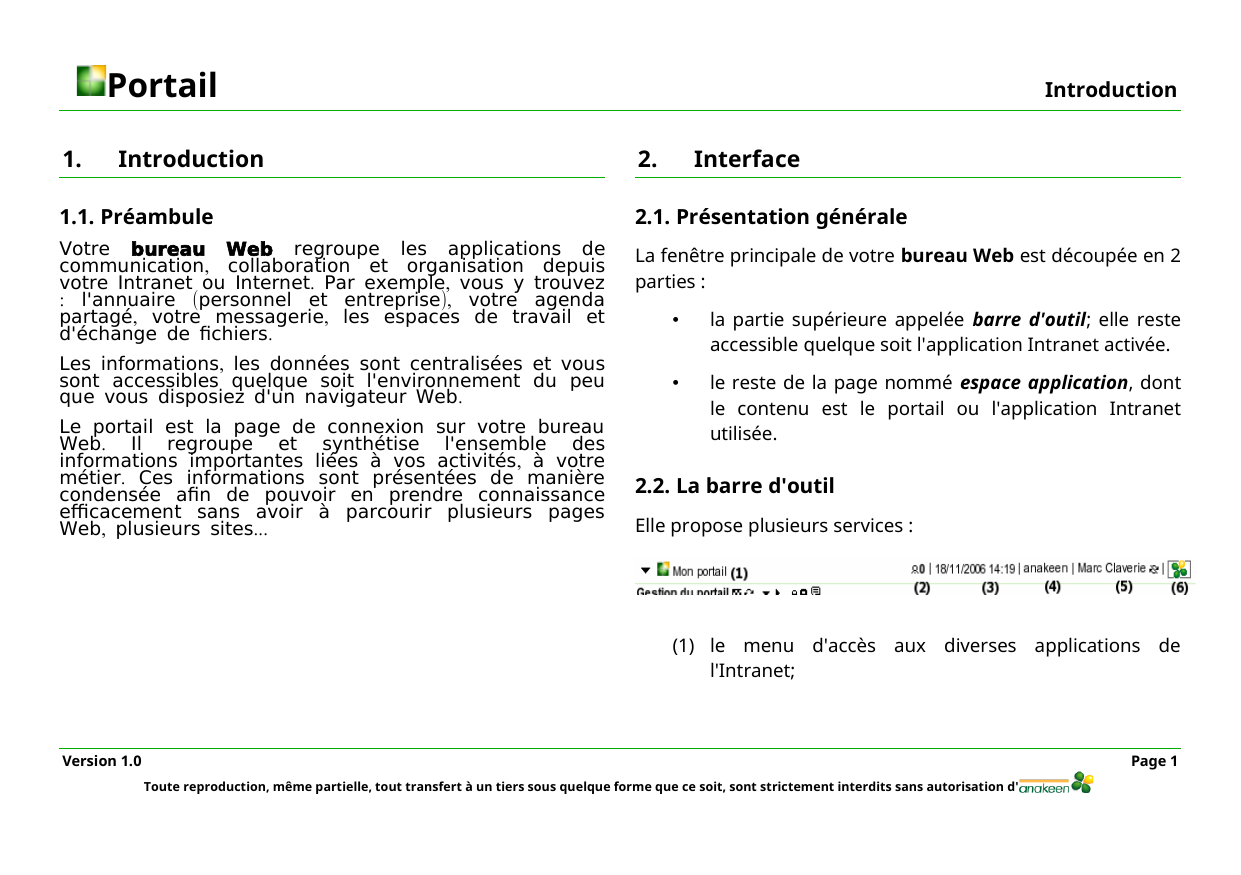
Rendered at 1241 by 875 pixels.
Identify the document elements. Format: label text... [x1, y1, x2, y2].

subtitle La barre d'outil [635, 471, 1181, 499]
picture [1019, 770, 1094, 793]
text Votre bureau Web regroupe les applications de communication, collaboration et organisation depuis votre Intranet ou Internet. Par exemple, vous y trouvez : l'annuaire (personnel et entreprise), votre agenda partagé, votre messagerie, les espaces de travail et d'échange de fichiers. [59, 243, 605, 344]
text Les informations, les données sont centralisées et vous sont accessibles quelque soit l'environnement du peu que vous disposiez d'un navigateur Web. [59, 357, 605, 408]
list la partie supérieure appelée barre d'outil; elle reste accessible quelque soit l'application Intranet activée. [672, 306, 1181, 357]
picture [635, 557, 1196, 595]
text Elle propose plusieurs services : [635, 512, 1181, 537]
text La fenêtre principale de votre bureau Web est découpée en 2 parties : [635, 243, 1181, 294]
subtitle Interface [635, 140, 1181, 177]
list le reste de la page nommé espace application, dont le contenu est le portail ou l'application Intranet utilisée. [672, 370, 1181, 446]
text Le portail est la page de connexion sur votre bureau Web. Il regroupe et synthétise l'ensemble des informations importantes liées à vos activités, à votre métier. Ces informations sont présentées de manière condensée afin de pouvoir en prendre connaissance efficacement sans avoir à parcourir plusieurs pages Web, plusieurs sites... [59, 420, 605, 539]
list le menu d'accès aux diverses applications de l'Intranet; [672, 632, 1181, 683]
subtitle Introduction [59, 140, 605, 177]
subtitle Présentation générale [635, 202, 1181, 230]
subtitle Préambule [59, 202, 605, 230]
picture [76, 65, 107, 96]
